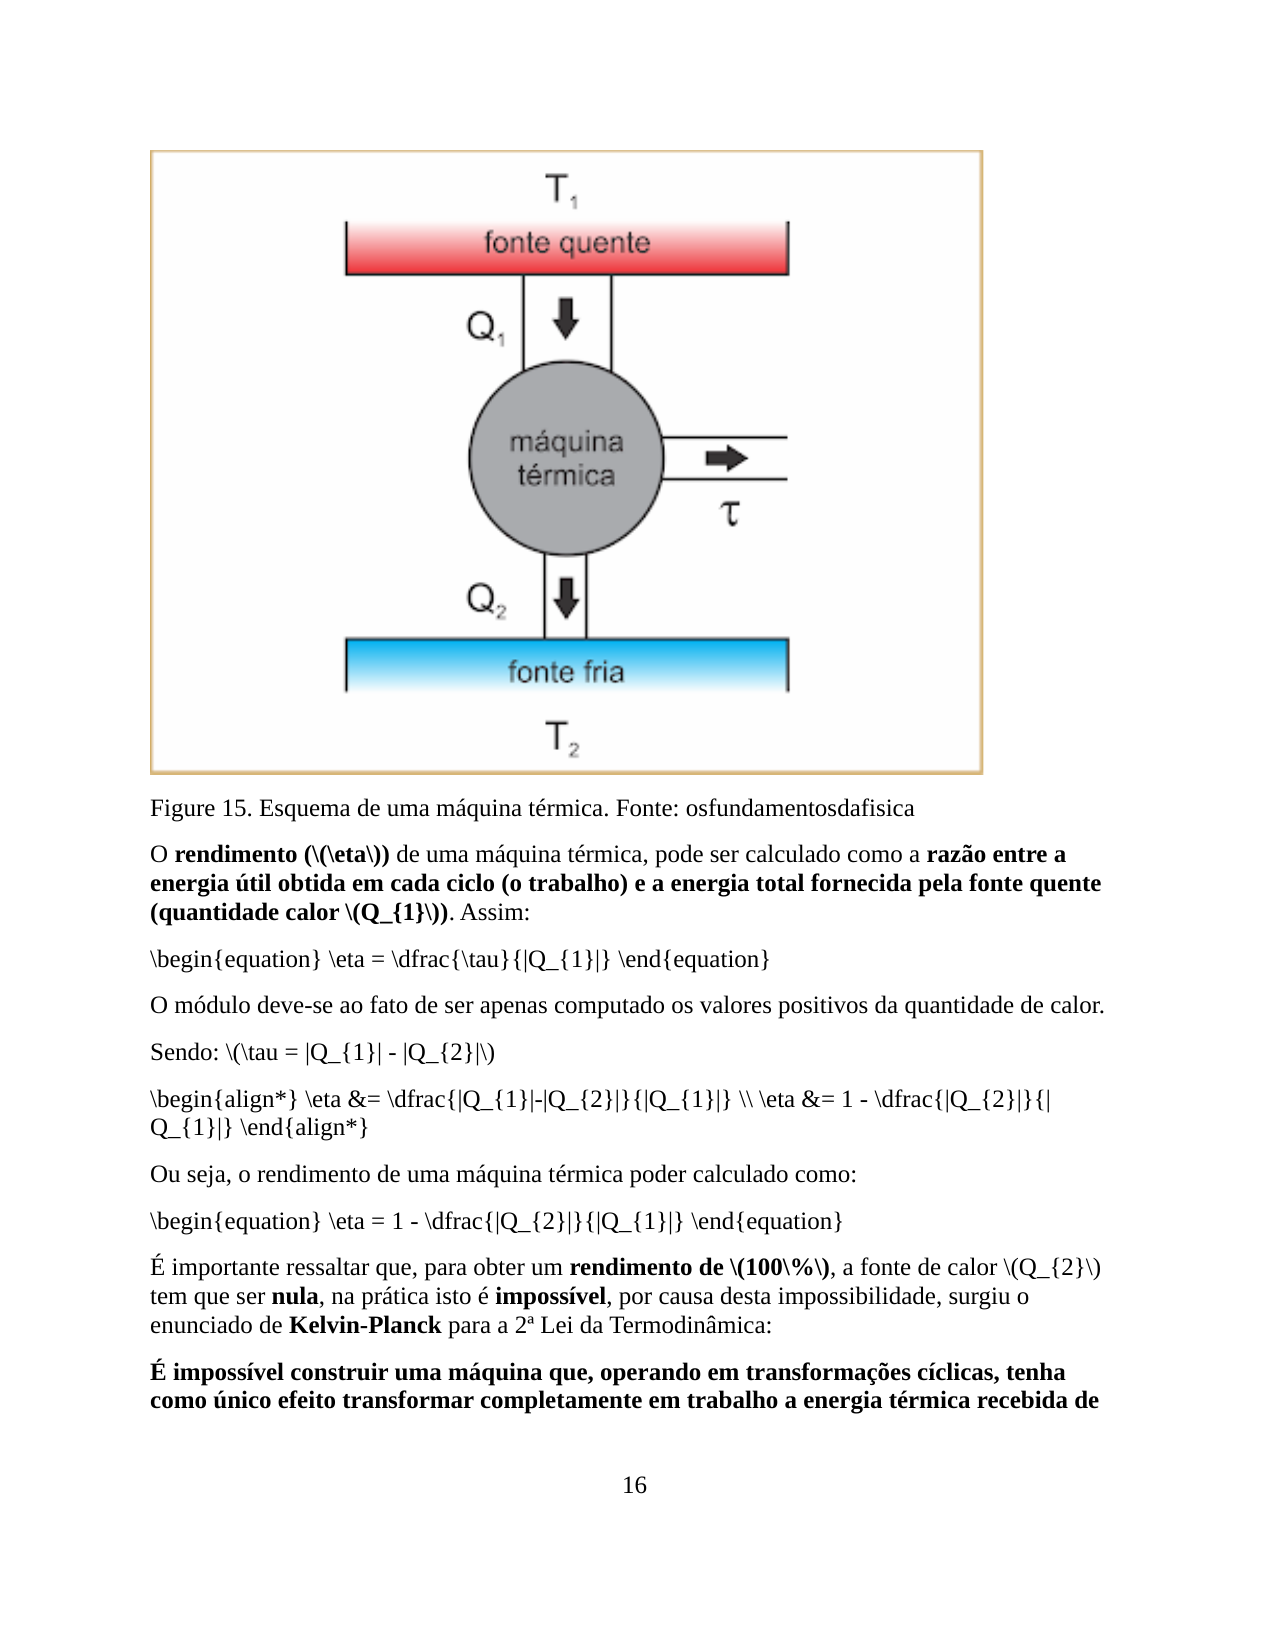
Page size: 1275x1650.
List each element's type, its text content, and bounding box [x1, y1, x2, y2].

text Figure 15. Esquema de uma máquina térmica. Fonte: osfundamentosdafisica [150, 793, 1125, 822]
text O rendimento (\(\eta\)) de uma máquina térmica, pode ser calculado como a razão entre a energia útil obtida em cada ciclo (o trabalho) e a energia total fornecida pela fonte quente (quantidade calor \(Q_{1}\)). Assim: [150, 839, 1125, 926]
picture [150, 150, 984, 775]
text \begin{equation} \eta = \dfrac{\tau}{|Q_{1}|} \end{equation} [150, 944, 1125, 972]
text \begin{align*} \eta &= \dfrac{|Q_{1}|-|Q_{2}|}{|Q_{1}|} \\ \eta &= 1 - \dfrac{|Q_{2}|}{|Q_{1}|} \end{align*} [150, 1084, 1125, 1141]
text \begin{equation} \eta = 1 - \dfrac{|Q_{2}|}{|Q_{1}|} \end{equation} [150, 1206, 1125, 1234]
text O módulo deve-se ao fato de ser apenas computado os valores positivos da quantidade de calor. [150, 990, 1125, 1019]
text Ou seja, o rendimento de uma máquina térmica poder calculado como: [150, 1159, 1125, 1188]
text Sendo: \(\tau = |Q_{1}| - |Q_{2}|\) [150, 1037, 1125, 1066]
text É importante ressaltar que, para obter um rendimento de \(100\%\), a fonte de calor \(Q_{2}\) tem que ser nula, na prática isto é impossível, por causa desta impossibilidade, surgiu o enunciado de Kelvin-Planck para a 2ª Lei da Termodinâmica: [150, 1252, 1125, 1339]
text É impossível construir uma máquina que, operando em transformações cíclicas, tenha como único efeito transformar completamente em trabalho a energia térmica recebida de [150, 1357, 1125, 1414]
